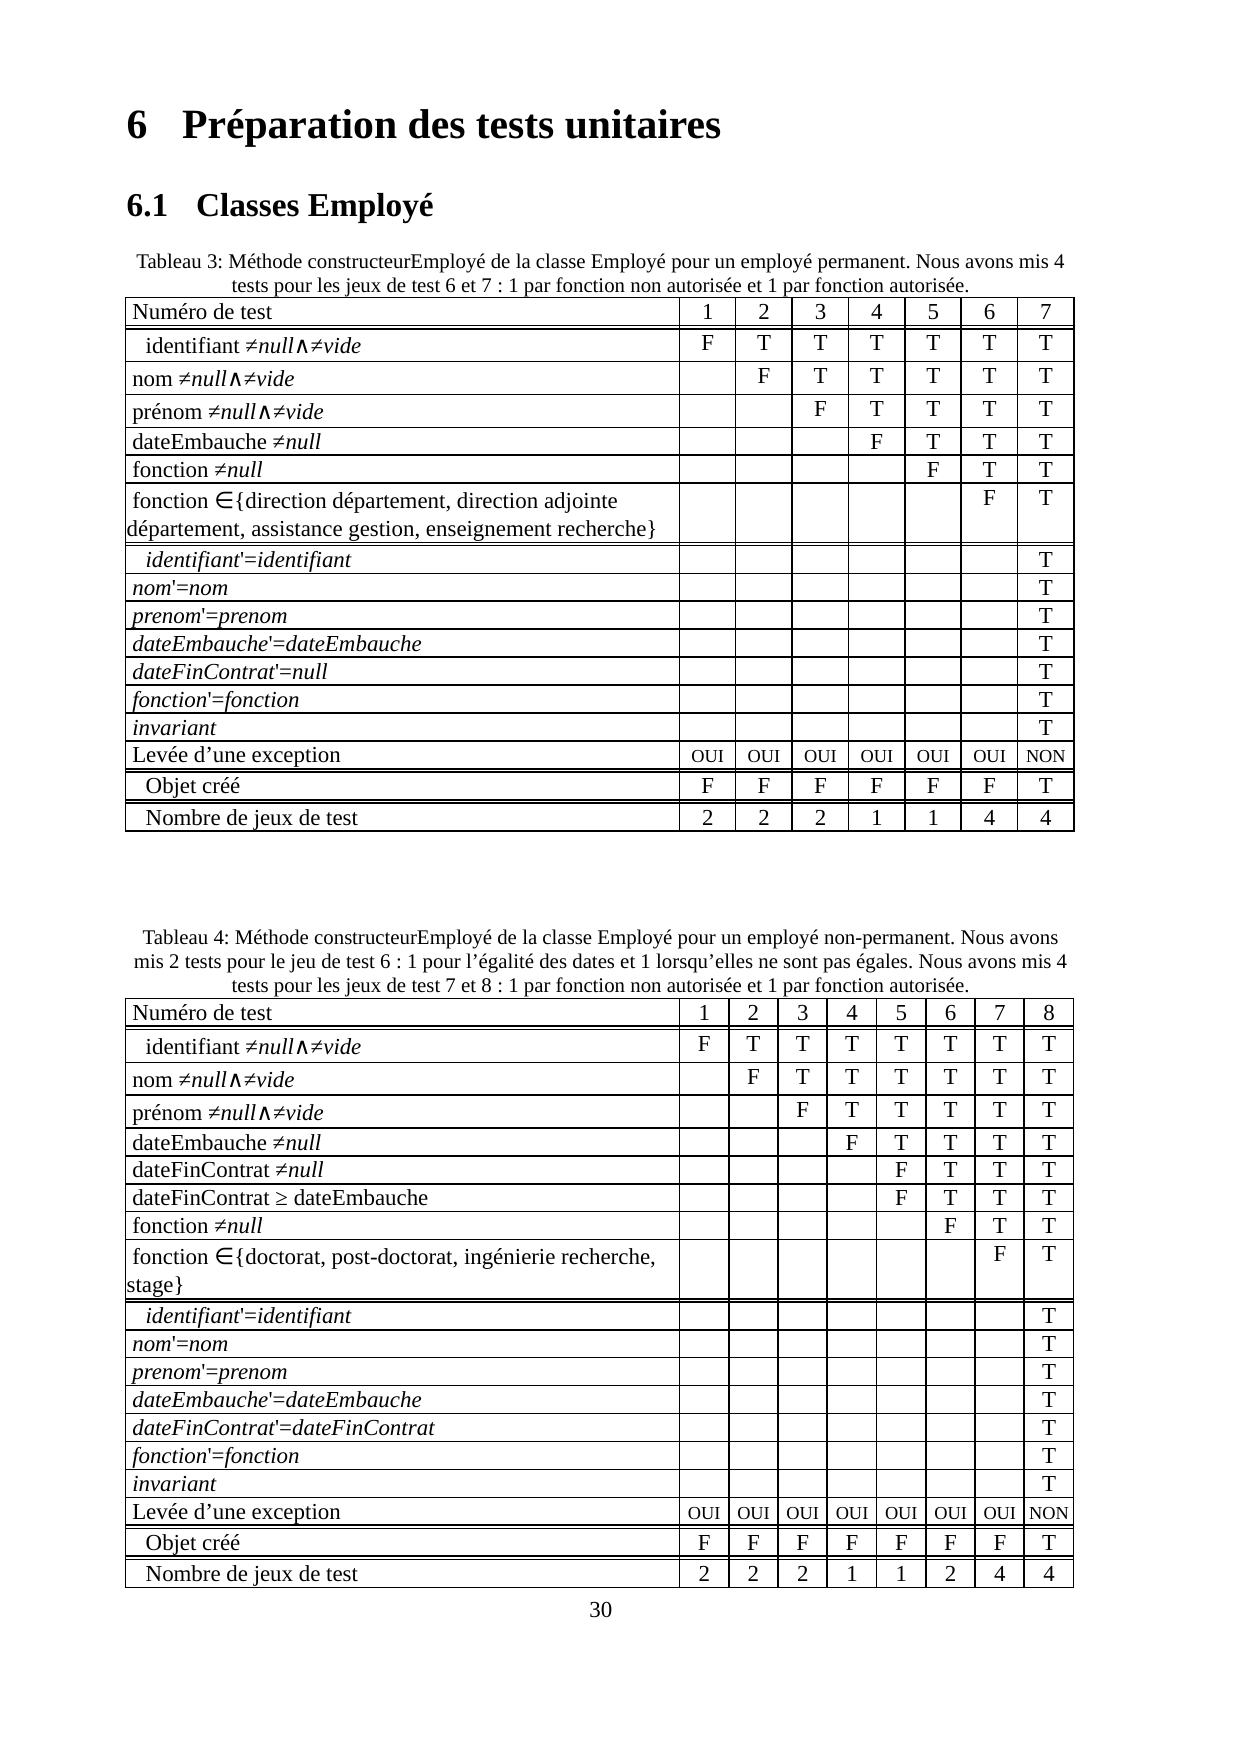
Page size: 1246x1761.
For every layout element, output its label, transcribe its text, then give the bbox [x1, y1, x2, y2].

table_header Numéro de test [126, 999, 679, 1025]
table_cell F [680, 330, 735, 361]
subtitle 6.1 Classes Employé [126, 185, 1075, 224]
table_cell T [1025, 1358, 1073, 1385]
table_cell F [927, 1529, 974, 1555]
table_cell fonction'=fonction [126, 686, 679, 712]
table_cell F [976, 1240, 1023, 1298]
table_cell F [976, 1529, 1023, 1555]
table_cell 2 [736, 804, 791, 830]
table_cell [976, 1386, 1023, 1413]
table_cell [976, 1414, 1023, 1441]
table_cell [962, 686, 1017, 712]
table_cell [877, 1358, 925, 1385]
table_cell non [1018, 742, 1073, 768]
table_cell [680, 1212, 728, 1239]
table_cell oui [736, 742, 791, 768]
table_cell T [962, 456, 1017, 482]
table_cell [736, 395, 791, 426]
table_cell [680, 630, 735, 656]
table_cell [680, 1240, 728, 1298]
table_cell [736, 714, 791, 740]
table_cell oui [962, 742, 1017, 768]
table_cell T [962, 395, 1017, 426]
table_cell [730, 1386, 777, 1413]
table_cell [680, 1096, 728, 1127]
table_header 3 [793, 298, 848, 325]
table_cell [736, 546, 791, 572]
table_cell identifiant ≠null∧≠vide [126, 1030, 679, 1061]
table_cell [927, 1303, 974, 1329]
table_header 7 [1018, 298, 1073, 325]
table_cell T [976, 1063, 1023, 1094]
table_cell T [976, 1096, 1023, 1127]
table_cell [680, 456, 735, 482]
table_cell [680, 1157, 728, 1183]
table_header 4 [828, 999, 876, 1025]
table_cell [828, 1240, 876, 1298]
table_header 2 [730, 999, 777, 1025]
table_cell [793, 714, 848, 740]
table_cell [680, 686, 735, 712]
table_cell [793, 574, 848, 600]
table_cell T [1025, 1470, 1073, 1496]
table_cell nom'=nom [126, 1331, 679, 1357]
table_cell [828, 1386, 876, 1413]
table_cell T [1018, 714, 1073, 740]
table_cell 2 [730, 1560, 777, 1586]
table_cell [877, 1470, 925, 1496]
table_cell [680, 574, 735, 600]
table_cell [849, 686, 904, 712]
table_header 6 [927, 999, 974, 1025]
table_header 7 [976, 999, 1023, 1025]
table_cell [680, 1386, 728, 1413]
table_cell [793, 456, 848, 482]
table_cell 1 [849, 804, 904, 830]
table_cell dateFinContrat'=dateFinContrat [126, 1414, 679, 1441]
table_cell [779, 1185, 826, 1211]
table_cell [730, 1212, 777, 1239]
table_cell [779, 1386, 826, 1413]
table_cell T [877, 1063, 925, 1094]
table_cell T [1025, 1185, 1073, 1211]
table_cell [730, 1442, 777, 1468]
table_cell [849, 630, 904, 656]
table_cell [828, 1442, 876, 1468]
table_cell [779, 1129, 826, 1155]
table_cell T [976, 1129, 1023, 1155]
table_cell F [828, 1129, 876, 1155]
table_cell T [1025, 1096, 1073, 1127]
table_cell [680, 1358, 728, 1385]
table_cell F [877, 1529, 925, 1555]
table_cell oui [849, 742, 904, 768]
table_cell [680, 546, 735, 572]
table_cell [793, 630, 848, 656]
table_cell [906, 658, 960, 684]
table_header 2 [736, 298, 791, 325]
table_cell F [849, 773, 904, 799]
table_cell 4 [962, 804, 1017, 830]
table_cell T [1018, 456, 1073, 482]
table_cell [976, 1331, 1023, 1357]
table_cell T [1018, 395, 1073, 426]
table_cell nom ≠null∧≠vide [126, 1063, 679, 1094]
table_cell [730, 1303, 777, 1329]
table_cell [736, 658, 791, 684]
table_cell [730, 1358, 777, 1385]
table_cell T [736, 330, 791, 361]
table_cell [680, 1063, 728, 1094]
table_cell oui [927, 1498, 974, 1524]
table_cell [927, 1386, 974, 1413]
table_cell oui [828, 1498, 876, 1524]
table_cell 4 [976, 1560, 1023, 1586]
table_cell [906, 484, 960, 541]
table_cell F [906, 456, 960, 482]
table_cell 1 [828, 1560, 876, 1586]
table_cell T [976, 1212, 1023, 1239]
table_cell T [927, 1185, 974, 1211]
table_cell [906, 574, 960, 600]
table_cell [730, 1331, 777, 1357]
table_cell [680, 1470, 728, 1496]
table_cell [730, 1129, 777, 1155]
table_cell [736, 602, 791, 628]
table_cell [793, 602, 848, 628]
table_cell oui [680, 1498, 728, 1524]
table_cell F [730, 1529, 777, 1555]
table_cell T [1025, 1157, 1073, 1183]
table_cell [736, 456, 791, 482]
table_cell F [906, 773, 960, 799]
table_cell F [849, 428, 904, 454]
table_cell [849, 546, 904, 572]
table_cell Levée d’une exception [126, 1498, 679, 1524]
table_cell T [976, 1185, 1023, 1211]
table_cell T [906, 428, 960, 454]
table_cell [680, 1129, 728, 1155]
table_cell [680, 362, 735, 393]
table_cell T [1018, 602, 1073, 628]
table_cell [828, 1331, 876, 1357]
table_cell 2 [680, 1560, 728, 1586]
table_cell [680, 1331, 728, 1357]
table_cell [828, 1470, 876, 1496]
table_cell F [730, 1063, 777, 1094]
table_cell T [730, 1030, 777, 1061]
table_cell [906, 714, 960, 740]
table_cell [906, 630, 960, 656]
table_cell 1 [877, 1560, 925, 1586]
table_cell T [1018, 658, 1073, 684]
table_cell [730, 1470, 777, 1496]
table_cell [927, 1240, 974, 1298]
table_cell [779, 1358, 826, 1385]
table_cell T [962, 330, 1017, 361]
table_cell oui [793, 742, 848, 768]
table_cell [906, 602, 960, 628]
table_cell T [906, 362, 960, 393]
table_cell T [1018, 330, 1073, 361]
table_cell oui [779, 1498, 826, 1524]
table_cell [793, 686, 848, 712]
table_cell [877, 1331, 925, 1357]
table_cell F [793, 395, 848, 426]
table_cell [828, 1157, 876, 1183]
table_cell T [1025, 1129, 1073, 1155]
table_cell [906, 686, 960, 712]
table_cell [927, 1470, 974, 1496]
table_cell oui [730, 1498, 777, 1524]
table_cell [927, 1331, 974, 1357]
table_cell F [877, 1185, 925, 1211]
table_cell [736, 484, 791, 541]
table_cell F [779, 1096, 826, 1127]
table_cell [877, 1386, 925, 1413]
table_cell T [1025, 1331, 1073, 1357]
table_cell [962, 602, 1017, 628]
table_cell [680, 714, 735, 740]
table_cell [779, 1157, 826, 1183]
table_cell [793, 658, 848, 684]
table_cell T [927, 1030, 974, 1061]
table_cell T [1018, 484, 1073, 541]
table_cell T [1018, 630, 1073, 656]
table_cell [779, 1212, 826, 1239]
table_cell [976, 1470, 1023, 1496]
table_header 8 [1025, 999, 1073, 1025]
table_cell [877, 1442, 925, 1468]
table_cell [680, 1185, 728, 1211]
table_cell T [849, 362, 904, 393]
table_cell T [927, 1063, 974, 1094]
table_cell [927, 1414, 974, 1441]
table_cell nom'=nom [126, 574, 679, 600]
table_cell [779, 1331, 826, 1357]
table_cell F [877, 1157, 925, 1183]
table_cell [906, 546, 960, 572]
table_cell [779, 1414, 826, 1441]
table_cell F [680, 773, 735, 799]
table_cell oui [906, 742, 960, 768]
table_cell [877, 1212, 925, 1239]
table_header Numéro de test [126, 298, 679, 325]
table_cell T [1025, 1030, 1073, 1061]
table_cell prenom'=prenom [126, 602, 679, 628]
table_cell oui [877, 1498, 925, 1524]
table_header 4 [849, 298, 904, 325]
table_cell dateEmbauche'=dateEmbauche [126, 1386, 679, 1413]
table_header 5 [906, 298, 960, 325]
table_cell [680, 1414, 728, 1441]
table_cell [976, 1442, 1023, 1468]
table_cell F [736, 362, 791, 393]
table_cell F [828, 1529, 876, 1555]
table_cell [730, 1240, 777, 1298]
table_cell non [1025, 1498, 1073, 1524]
table_cell T [927, 1096, 974, 1127]
table_cell dateEmbauche'=dateEmbauche [126, 630, 679, 656]
table_cell dateFinContrat ≥ dateEmbauche [126, 1185, 679, 1211]
table_cell T [877, 1096, 925, 1127]
text Tableau 3: Méthode constructeurEmployé de la classe Employé pour un employé permanent. Nous avons mis 4 tests pour les jeux de test 6 et 7 : 1 par fonction non autorisée et 1 par fonction autorisée. [126, 249, 1075, 297]
table_cell fonction ≠null [126, 1212, 679, 1239]
table_cell dateEmbauche ≠null [126, 1129, 679, 1155]
table_cell [849, 602, 904, 628]
table_cell [962, 658, 1017, 684]
table_cell [779, 1240, 826, 1298]
text Tableau 4: Méthode constructeurEmployé de la classe Employé pour un employé non-permanent. Nous avons mis 2 tests pour le jeu de test 6 : 1 pour l’égalité des dates et 1 lorsqu’elles ne sont pas égales. Nous avons mis 4 tests pour les jeux de test 7 et 8 : 1 par fonction non autorisée et 1 par fonction autorisée. [126, 925, 1075, 997]
table_cell Nombre de jeux de test [126, 1560, 679, 1586]
table_header 3 [779, 999, 826, 1025]
table_cell invariant [126, 714, 679, 740]
table_cell T [962, 362, 1017, 393]
table_cell [976, 1358, 1023, 1385]
table_cell T [1025, 1386, 1073, 1413]
table_cell T [828, 1063, 876, 1094]
table_cell [680, 484, 735, 541]
table_cell F [962, 773, 1017, 799]
table_cell F [793, 773, 848, 799]
table_cell [828, 1185, 876, 1211]
table_cell [877, 1303, 925, 1329]
table_cell F [736, 773, 791, 799]
table_cell F [680, 1529, 728, 1555]
table_cell invariant [126, 1470, 679, 1496]
table_cell T [962, 428, 1017, 454]
table_cell [779, 1470, 826, 1496]
table_cell T [1025, 1303, 1073, 1329]
table_cell [828, 1212, 876, 1239]
subtitle 6 Préparation des tests unitaires [126, 100, 1075, 148]
table_cell 4 [1018, 804, 1073, 830]
table_cell [736, 428, 791, 454]
table_cell [793, 546, 848, 572]
table_cell oui [680, 742, 735, 768]
table_cell [730, 1096, 777, 1127]
table_header 6 [962, 298, 1017, 325]
table_cell F [680, 1030, 728, 1061]
table_cell T [828, 1096, 876, 1127]
table_cell [680, 428, 735, 454]
table_cell [779, 1303, 826, 1329]
table_cell T [1025, 1063, 1073, 1094]
table_cell [736, 574, 791, 600]
table_cell 2 [779, 1560, 826, 1586]
table_cell T [1025, 1442, 1073, 1468]
table_cell [680, 658, 735, 684]
table_cell T [1018, 428, 1073, 454]
table_cell [849, 456, 904, 482]
table_cell fonction ≠null [126, 456, 679, 482]
table_cell [849, 658, 904, 684]
table_cell F [779, 1529, 826, 1555]
table_cell [849, 714, 904, 740]
table_cell T [976, 1030, 1023, 1061]
table_cell dateFinContrat'=null [126, 658, 679, 684]
table_cell [962, 546, 1017, 572]
table_cell [877, 1240, 925, 1298]
table_cell T [849, 330, 904, 361]
table_cell T [1018, 574, 1073, 600]
table_cell T [793, 330, 848, 361]
table_cell T [1018, 546, 1073, 572]
table_cell [962, 630, 1017, 656]
table_cell [736, 630, 791, 656]
table_cell T [1018, 362, 1073, 393]
table_cell fonction ∈{doctorat, post-doctorat, ingénierie recherche, stage} [126, 1240, 679, 1298]
table_cell identifiant ≠null∧≠vide [126, 330, 679, 361]
table_cell 2 [680, 804, 735, 830]
table_cell [849, 484, 904, 541]
table_cell [828, 1303, 876, 1329]
table_cell T [1025, 1414, 1073, 1441]
table_cell T [793, 362, 848, 393]
table_header 5 [877, 999, 925, 1025]
table_cell nom ≠null∧≠vide [126, 362, 679, 393]
table_cell T [779, 1063, 826, 1094]
table_cell Levée d’une exception [126, 742, 679, 768]
table_cell [730, 1157, 777, 1183]
table_cell T [976, 1157, 1023, 1183]
table_cell Nombre de jeux de test [126, 804, 679, 830]
table_cell [793, 428, 848, 454]
table_header 1 [680, 999, 728, 1025]
table_cell Objet créé [126, 1529, 679, 1555]
table_cell dateEmbauche ≠null [126, 428, 679, 454]
table_cell identifiant'=identifiant [126, 1303, 679, 1329]
table_cell [680, 1303, 728, 1329]
table_cell 4 [1025, 1560, 1073, 1586]
table_cell T [927, 1157, 974, 1183]
table_cell identifiant'=identifiant [126, 546, 679, 572]
table_cell T [906, 395, 960, 426]
table_cell prenom'=prenom [126, 1358, 679, 1385]
table_cell [730, 1414, 777, 1441]
table_cell [779, 1442, 826, 1468]
table_cell oui [976, 1498, 1023, 1524]
table_cell [927, 1358, 974, 1385]
table_cell T [1018, 686, 1073, 712]
table_cell 2 [793, 804, 848, 830]
table_cell Objet créé [126, 773, 679, 799]
table_cell [849, 574, 904, 600]
table_cell T [927, 1129, 974, 1155]
table_cell [962, 574, 1017, 600]
table_cell prénom ≠null∧≠vide [126, 1096, 679, 1127]
table_cell 1 [906, 804, 960, 830]
table_cell F [927, 1212, 974, 1239]
table_cell T [779, 1030, 826, 1061]
table_cell T [849, 395, 904, 426]
table_cell T [828, 1030, 876, 1061]
table_cell prénom ≠null∧≠vide [126, 395, 679, 426]
table_cell [793, 484, 848, 541]
table_cell fonction'=fonction [126, 1442, 679, 1468]
table_cell [680, 1442, 728, 1468]
table_cell [680, 602, 735, 628]
table_cell T [1025, 1529, 1073, 1555]
table_cell T [1025, 1212, 1073, 1239]
table_cell 2 [927, 1560, 974, 1586]
table_cell [962, 714, 1017, 740]
table_header 1 [680, 298, 735, 325]
table_cell T [906, 330, 960, 361]
table_cell [730, 1185, 777, 1211]
table_cell fonction ∈{direction département, direction adjointe département, assistance gestion, enseignement recherche} [126, 484, 679, 541]
table_cell [976, 1303, 1023, 1329]
table_cell T [1018, 773, 1073, 799]
table_cell [828, 1414, 876, 1441]
table_cell [877, 1414, 925, 1441]
table_cell T [1025, 1240, 1073, 1298]
table_cell [927, 1442, 974, 1468]
table_cell F [962, 484, 1017, 541]
table_cell [736, 686, 791, 712]
table_cell [828, 1358, 876, 1385]
table_cell T [877, 1129, 925, 1155]
table_cell [680, 395, 735, 426]
table_cell dateFinContrat ≠null [126, 1157, 679, 1183]
table_cell T [877, 1030, 925, 1061]
